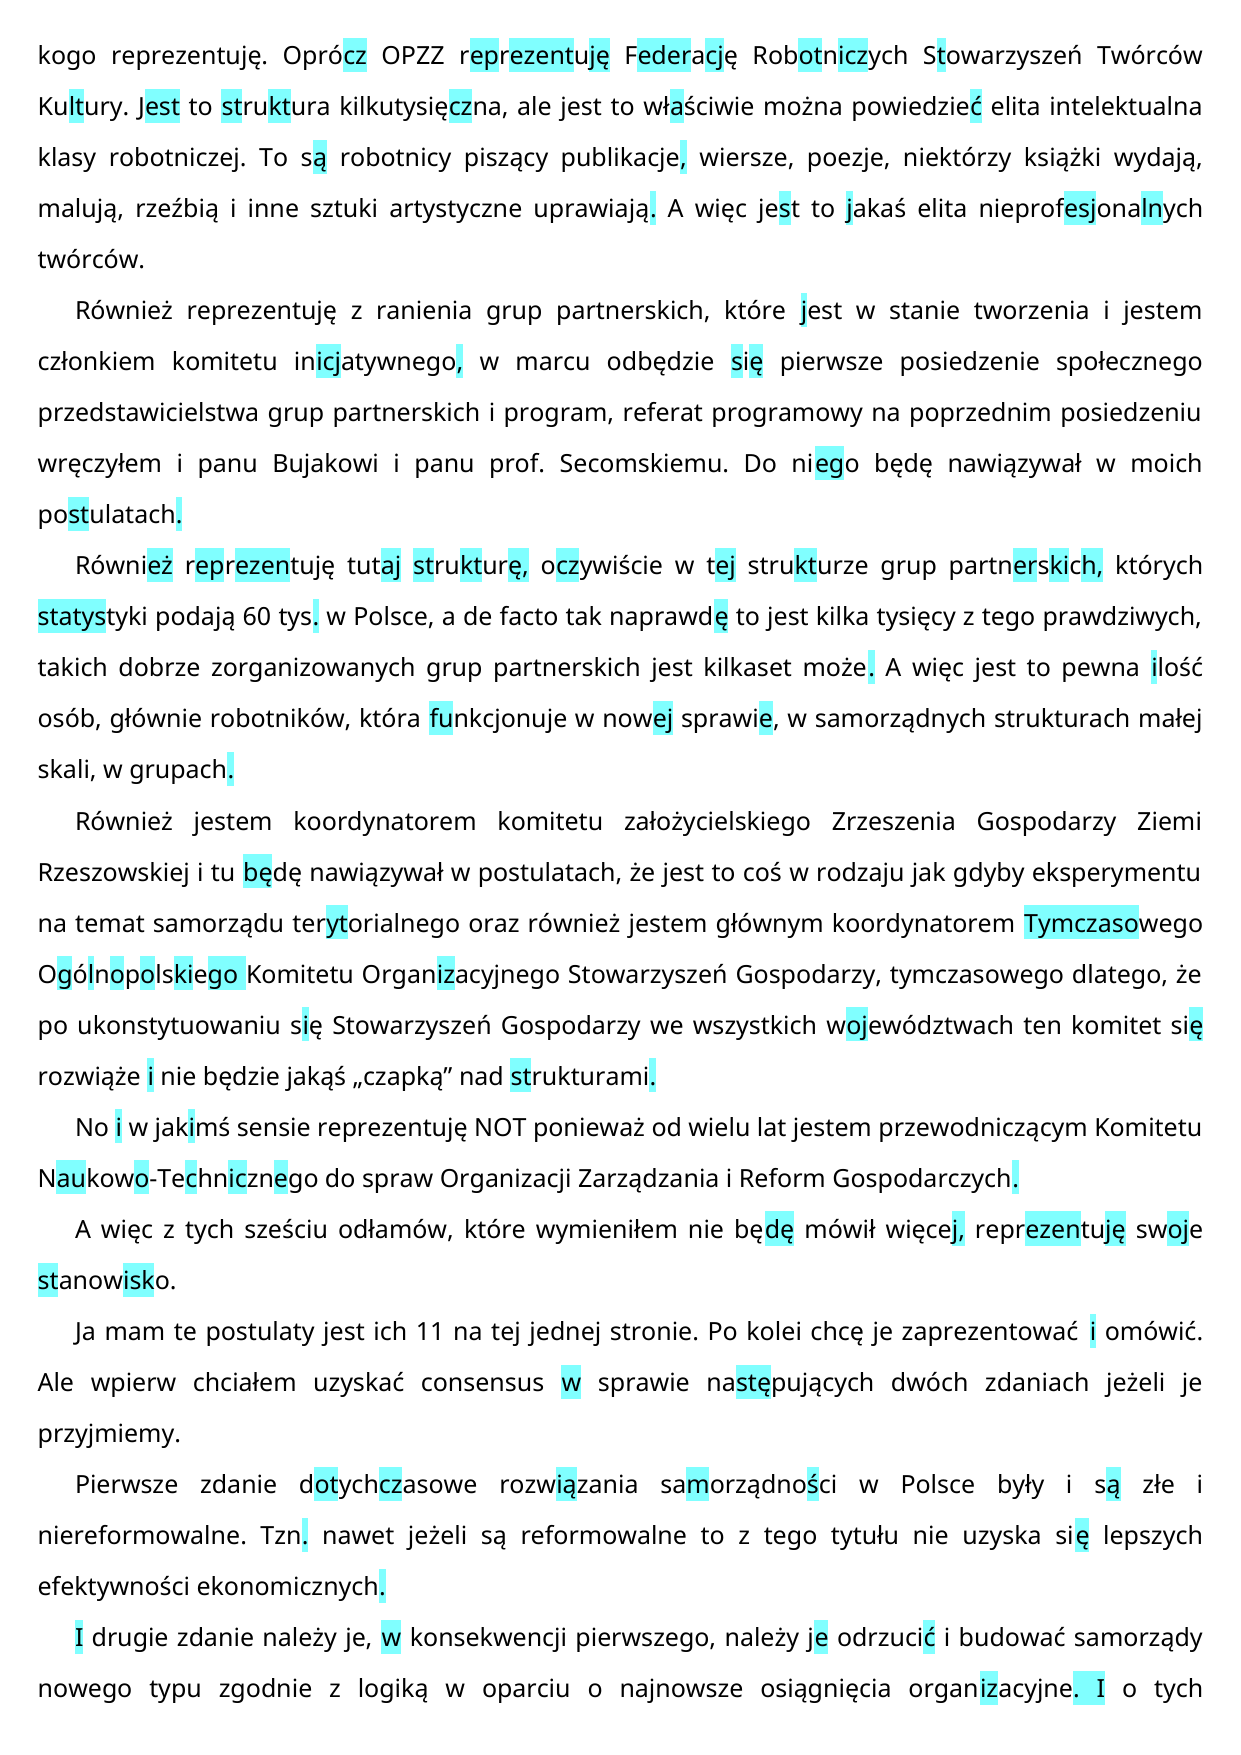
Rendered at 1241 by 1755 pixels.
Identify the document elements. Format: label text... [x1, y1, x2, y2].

text Również reprezentuję tutaj strukturę, oczywiście w tej strukturze grup partnerskich, których statystyki podają 60 tys. w Polsce, a de facto tak naprawdę to jest kilka tysięcy z tego prawdziwych, takich dobrze zorganizowanych grup partnerskich jest kilkaset może. A więc jest to pewna ilość osób, głównie robotników, która funkcjonuje w nowej sprawie, w samorządnych strukturach małej skali, w grupach. [37, 548, 1203, 786]
text kogo reprezentuję. Oprócz OPZZ reprezentuję Federację Robotniczych Stowarzyszeń Twórców Kultury. Jest to struktura kilkutysięczna, ale jest to właściwie można powiedzieć elita intelektualna klasy robotniczej. To są robotnicy piszący publikacje, wiersze, poezje, niektórzy książki wydają, malują, rzeźbią i inne sztuki artystyczne uprawiają. A więc jest to jakaś elita nieprofesjonalnych twórców. [37, 37, 1203, 276]
text Również jestem koordynatorem komitetu założycielskiego Zrzeszenia Gospodarzy Ziemi Rzeszowskiej i tu będę nawiązywał w postulatach, że jest to coś w rodzaju jak gdyby eksperymentu na temat samorządu terytorialnego oraz również jestem głównym koordynatorem Tymczasowego Ogólnopolskiego Komitetu Organizacyjnego Stowarzyszeń Gospodarzy, tymczasowego dlatego, że po ukonstytuowaniu się Stowarzyszeń Gospodarzy we wszystkich województwach ten komitet się rozwiąże i nie będzie jakąś „czapką” nad strukturami. [37, 803, 1203, 1092]
text I drugie zdanie należy je, w konsekwencji pierwszego, należy je odrzucić i budować samorządy nowego typu zgodnie z logiką w oparciu o najnowsze osiągnięcia organizacyjne. I o tych [37, 1620, 1203, 1705]
text No i w jakimś sensie reprezentuję NOT ponieważ od wielu lat jestem przewodniczącym Komitetu Naukowo-Technicznego do spraw Organizacji Zarządzania i Reform Gospodarczych. [37, 1109, 1203, 1194]
text Również reprezentuję z ranienia grup partnerskich, które jest w stanie tworzenia i jestem członkiem komitetu inicjatywnego, w marcu odbędzie się pierwsze posiedzenie społecznego przedstawicielstwa grup partnerskich i program, referat programowy na poprzednim posiedzeniu wręczyłem i panu Bujakowi i panu prof. Secomskiemu. Do niego będę nawiązywał w moich postulatach. [37, 293, 1203, 531]
text Pierwsze zdanie dotychczasowe rozwiązania samorządności w Polsce były i są złe i niereformowalne. Tzn. nawet jeżeli są reformowalne to z tego tytułu nie uzyska się lepszych efektywności ekonomicznych. [37, 1467, 1203, 1603]
text A więc z tych sześciu odłamów, które wymieniłem nie będę mówił więcej, reprezentuję swoje stanowisko. [37, 1211, 1203, 1297]
text Ja mam te postulaty jest ich 11 na tej jednej stronie. Po kolei chcę je zaprezentować i omówić. Ale wpierw chciałem uzyskać consensus w sprawie następujących dwóch zdaniach jeżeli je przyjmiemy. [37, 1313, 1203, 1450]
